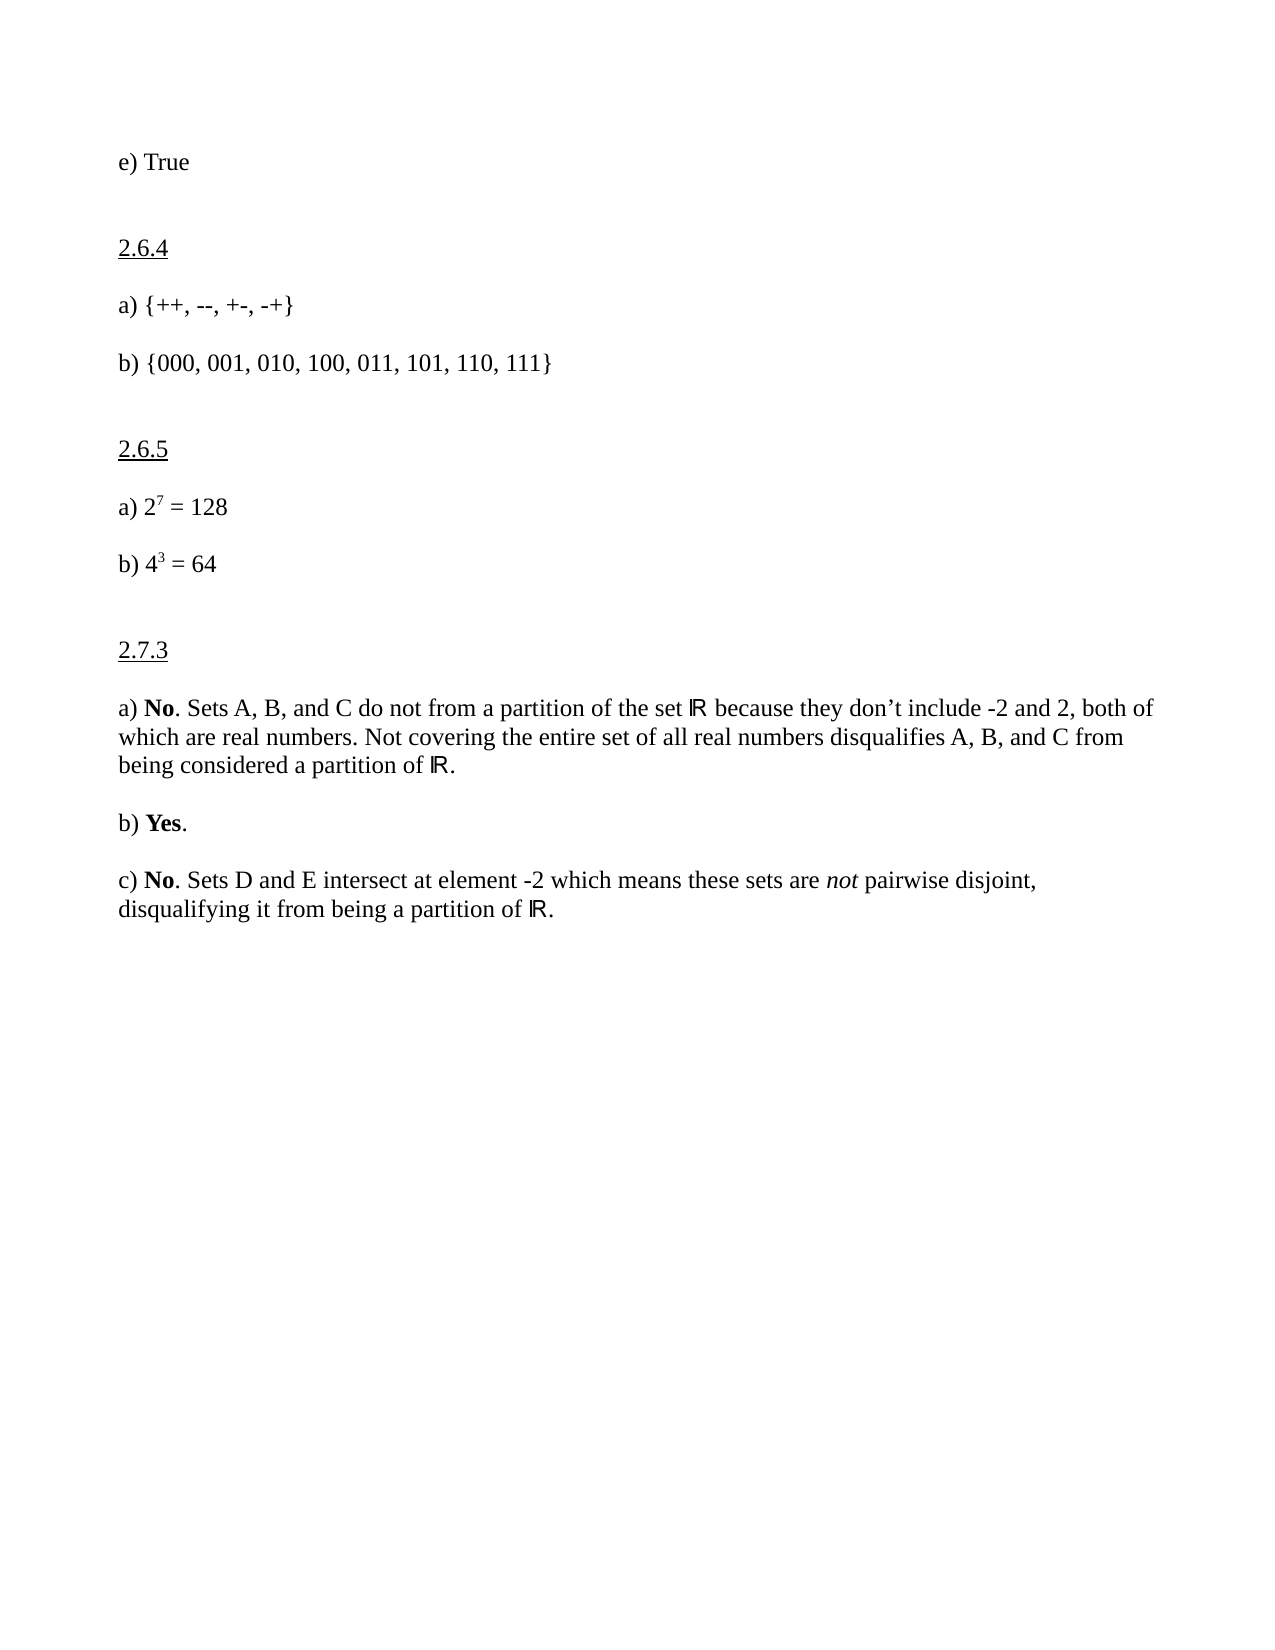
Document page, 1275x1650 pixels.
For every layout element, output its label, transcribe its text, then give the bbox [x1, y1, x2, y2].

text b) Yes. [118, 808, 1157, 837]
text b) {000, 001, 010, 100, 011, 101, 110, 111} [118, 348, 1157, 377]
text 2.7.3 [118, 636, 1157, 664]
text 2.6.4 [118, 233, 1157, 262]
text 2.6.5 [118, 434, 1157, 463]
text c) No. Sets D and E intersect at element -2 which means these sets are not pairwise disjoint, disqualifying it from being a partition of . [118, 866, 1157, 923]
text a) {++, --, +-, -+} [118, 291, 1157, 319]
text b) 43 = 64 [118, 549, 1157, 578]
text e) True [118, 147, 1157, 176]
text a) No. Sets A, B, and C do not from a partition of the set because they don’t include -2 and 2, both of which are real numbers. Not covering the entire set of all real numbers disqualifies A, B, and C from being considered a partition of . [118, 693, 1157, 779]
text a) 27 = 128 [118, 492, 1157, 521]
